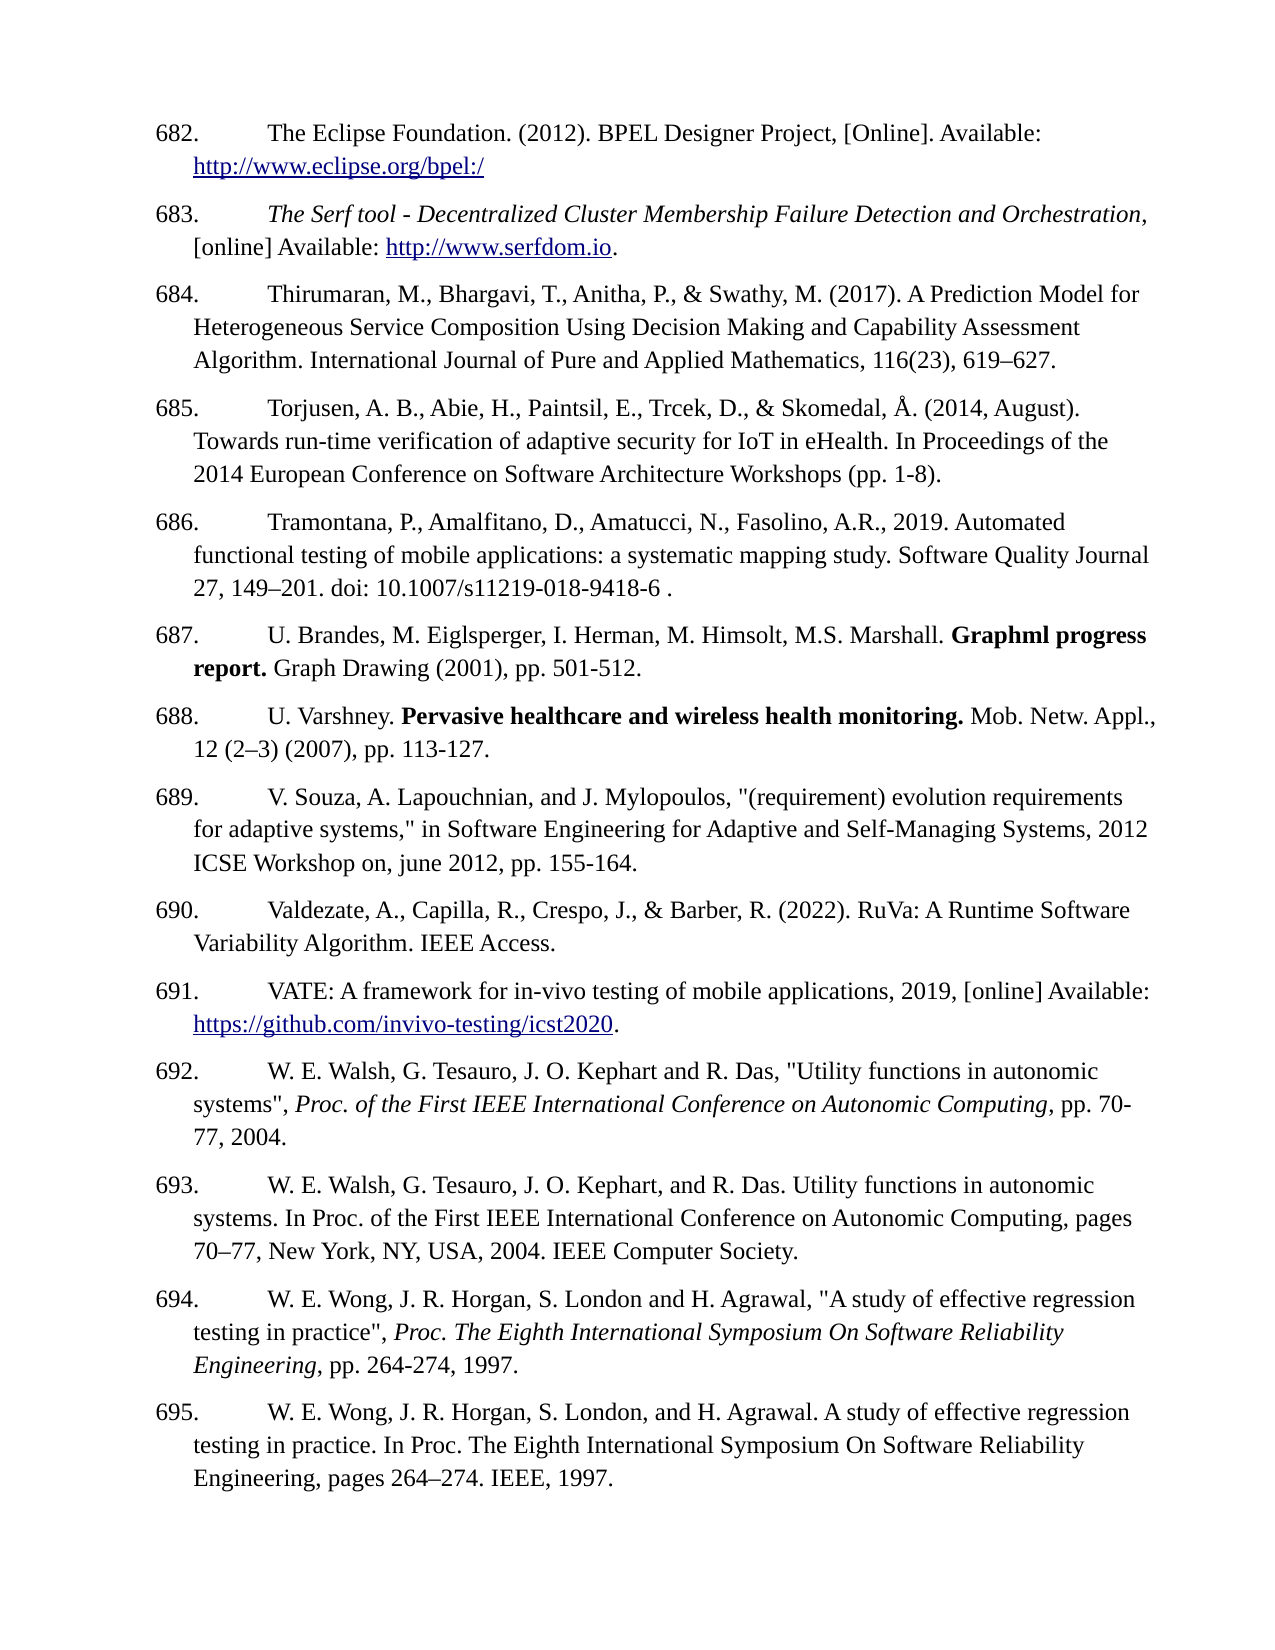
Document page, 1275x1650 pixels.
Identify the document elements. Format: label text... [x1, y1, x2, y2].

list Tramontana, P., Amalfitano, D., Amatucci, N., Fasolino, A.R., 2019. Automated functional testing of mobile applications: a systematic mapping study. Software Quality Journal 27, 149–201. doi: 10.1007/s11219-018-9418-6 . [155, 507, 1157, 601]
list W. E. Wong, J. R. Horgan, S. London, and H. Agrawal. A study of effective regression testing in practice. In Proc. The Eighth International Symposium On Software Reliability Engineering, pages 264–274. IEEE, 1997. [155, 1397, 1157, 1492]
list U. Varshney. Pervasive healthcare and wireless health monitoring. Mob. Netw. Appl., 12 (2–3) (2007), pp. 113-127. [155, 701, 1157, 763]
list The Eclipse Foundation. (2012). BPEL Designer Project, [Online]. Available: http://www.eclipse.org/bpel:/ [155, 118, 1157, 180]
list Torjusen, A. B., Abie, H., Paintsil, E., Trcek, D., & Skomedal, Å. (2014, August). Towards run-time verification of adaptive security for IoT in eHealth. In Proceedings of the 2014 European Conference on Software Architecture Workshops (pp. 1-8). [155, 393, 1157, 488]
list VATE: A framework for in-vivo testing of mobile applications, 2019, [online] Available: https://github.com/invivo-testing/icst2020. [155, 976, 1157, 1038]
list The Serf tool - Decentralized Cluster Membership Failure Detection and Orchestration, [online] Available: http://www.serfdom.io. [155, 199, 1157, 261]
list Valdezate, A., Capilla, R., Crespo, J., & Barber, R. (2022). RuVa: A Runtime Software Variability Algorithm. IEEE Access. [155, 895, 1157, 957]
list U. Brandes, M. Eiglsperger, I. Herman, M. Himsolt, M.S. Marshall. Graphml progress report. Graph Drawing (2001), pp. 501-512. [155, 620, 1157, 682]
list V. Souza, A. Lapouchnian, and J. Mylopoulos, "(requirement) evolution requirements for adaptive systems," in Software Engineering for Adaptive and Self-Managing Systems, 2012 ICSE Workshop on, june 2012, pp. 155-164. [155, 782, 1157, 876]
list W. E. Wong, J. R. Horgan, S. London and H. Agrawal, "A study of effective regression testing in practice", Proc. The Eighth International Symposium On Software Reliability Engineering, pp. 264-274, 1997. [155, 1284, 1157, 1378]
list W. E. Walsh, G. Tesauro, J. O. Kephart and R. Das, "Utility functions in autonomic systems", Proc. of the First IEEE International Conference on Autonomic Computing, pp. 70-77, 2004. [155, 1056, 1157, 1151]
list Thirumaran, M., Bhargavi, T., Anitha, P., & Swathy, M. (2017). A Prediction Model for Heterogeneous Service Composition Using Decision Making and Capability Assessment Algorithm. International Journal of Pure and Applied Mathematics, 116(23), 619–627. [155, 279, 1157, 374]
list W. E. Walsh, G. Tesauro, J. O. Kephart, and R. Das. Utility functions in autonomic systems. In Proc. of the First IEEE International Conference on Autonomic Computing, pages 70–77, New York, NY, USA, 2004. IEEE Computer Society. [155, 1170, 1157, 1265]
